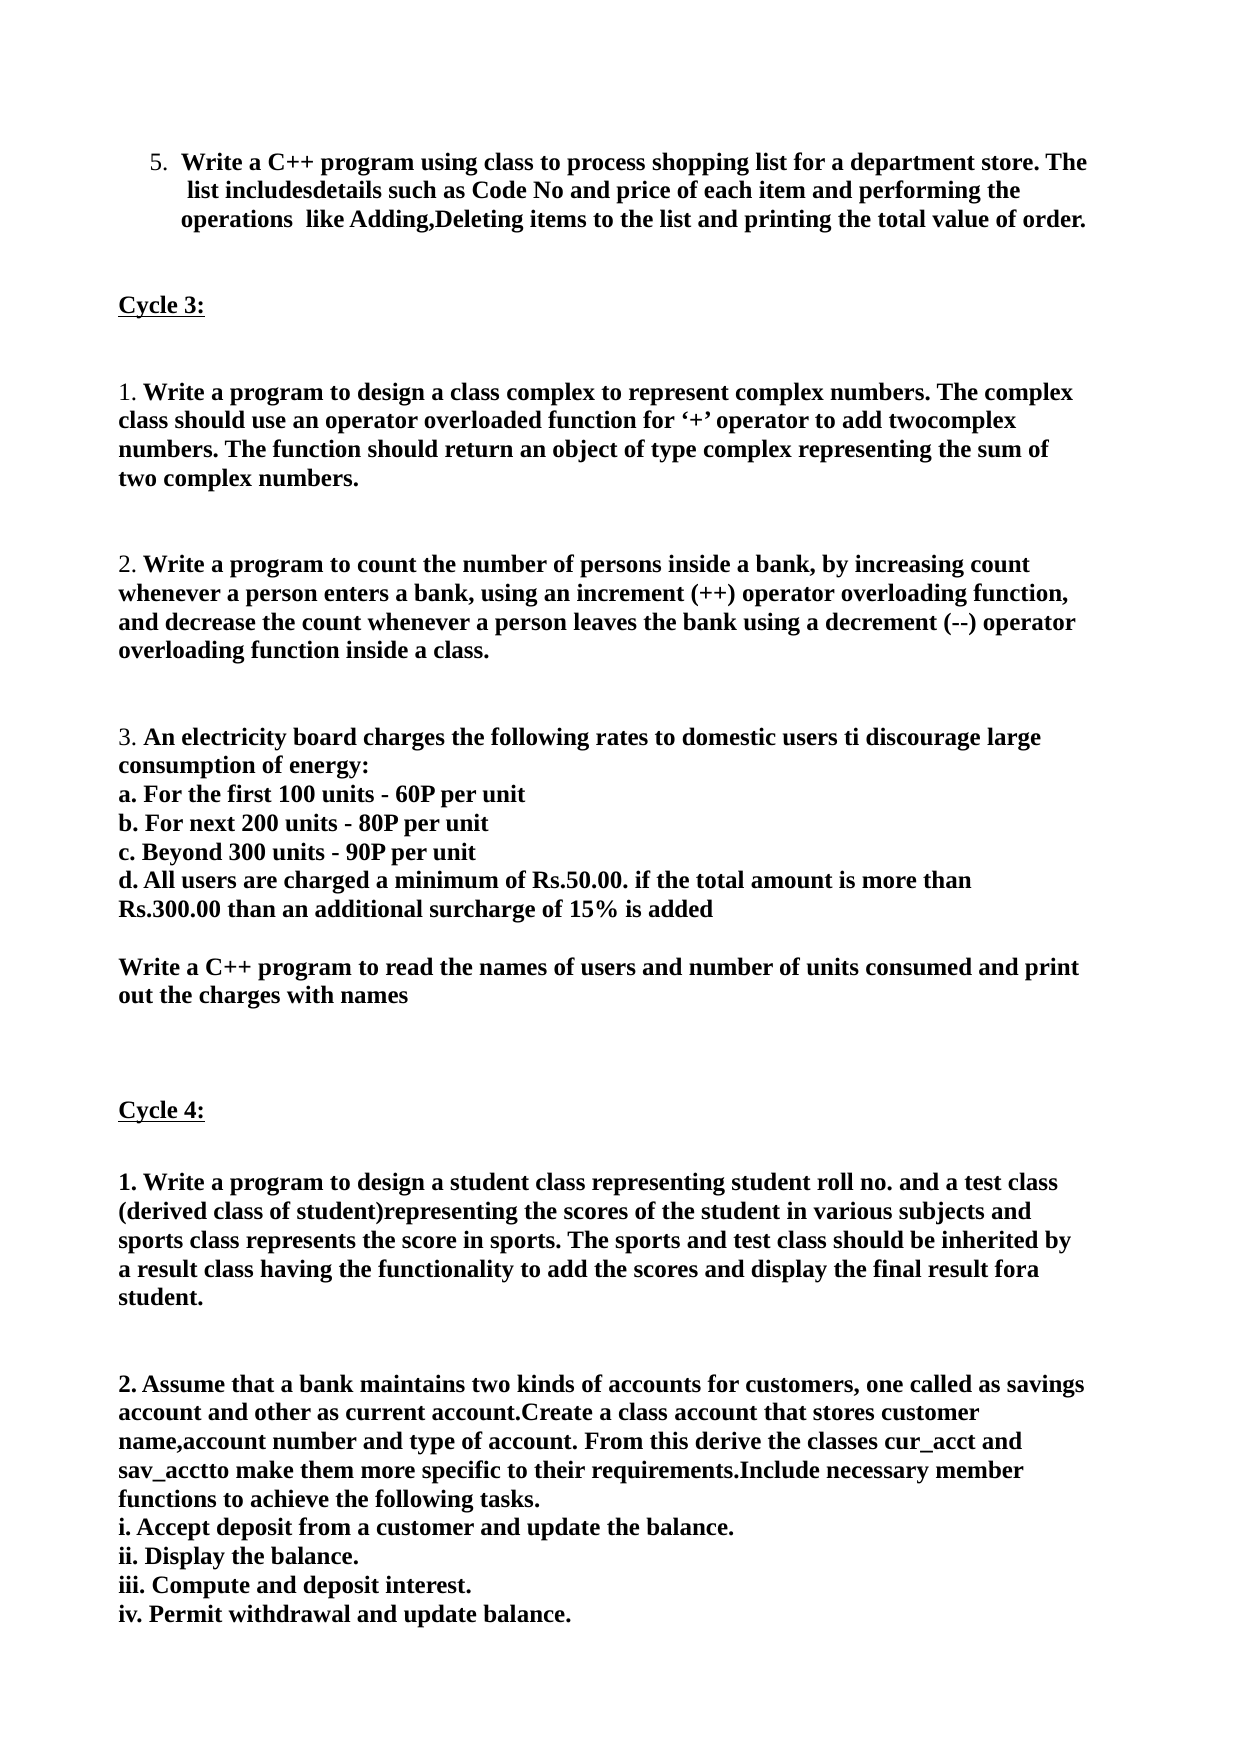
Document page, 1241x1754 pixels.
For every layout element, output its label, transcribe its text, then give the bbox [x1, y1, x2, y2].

list and decrease the count whenever a person leaves the bank using a decrement (--) operator [118, 607, 1122, 636]
list account and other as current account.Create a class account that stores customer [118, 1397, 1122, 1426]
list (derived class of student)representing the scores of the student in various subjects and [118, 1196, 1122, 1225]
text Cycle 3: [118, 291, 1122, 319]
list c. Beyond 300 units - 90P per unit [118, 837, 1122, 866]
list d. All users are charged a minimum of Rs.50.00. if the total amount is more than [118, 866, 1122, 894]
list functions to achieve the following tasks. [118, 1484, 1122, 1512]
list 5. Write a C++ program using class to process shopping list for a department store. The [118, 147, 1122, 176]
list sports class represents the score in sports. The sports and test class should be inherited by [118, 1225, 1122, 1254]
list out the charges with names [118, 981, 1122, 1009]
list iii. Compute and deposit interest. [118, 1570, 1122, 1599]
text Cycle 4: [118, 1096, 1122, 1124]
list 1. Write a program to design a student class representing student roll no. and a test class [118, 1167, 1122, 1196]
list Write a C++ program to read the names of users and number of units consumed and print [118, 952, 1122, 981]
list b. For next 200 units - 80P per unit [118, 808, 1122, 837]
list iv. Permit withdrawal and update balance. [118, 1599, 1122, 1627]
list numbers. The function should return an object of type complex representing the sum of [118, 434, 1122, 463]
list overloading function inside a class. [118, 636, 1122, 664]
list student. [118, 1282, 1122, 1311]
list i. Accept deposit from a customer and update the balance. [118, 1512, 1122, 1541]
list list includesdetails such as Code No and price of each item and performing the [118, 176, 1122, 204]
list a. For the first 100 units - 60P per unit [118, 779, 1122, 808]
list name,account number and type of account. From this derive the classes cur_acct and [118, 1426, 1122, 1455]
list 2. Write a program to count the number of persons inside a bank, by increasing count [118, 549, 1122, 578]
list Rs.300.00 than an additional surcharge of 15% is added [118, 894, 1122, 923]
list two complex numbers. [118, 463, 1122, 492]
list whenever a person enters a bank, using an increment (++) operator overloading function, [118, 578, 1122, 607]
list ii. Display the balance. [118, 1541, 1122, 1570]
list a result class having the functionality to add the scores and display the final result fora [118, 1254, 1122, 1282]
list class should use an operator overloaded function for ‘+’ operator to add twocomplex [118, 406, 1122, 434]
list consumption of energy: [118, 751, 1122, 779]
list sav_acctto make them more specific to their requirements.Include necessary member [118, 1455, 1122, 1484]
list 3. An electricity board charges the following rates to domestic users ti discourage large [118, 722, 1122, 751]
list 1. Write a program to design a class complex to represent complex numbers. The complex [118, 377, 1122, 406]
list operations like Adding,Deleting items to the list and printing the total value of order. [118, 204, 1122, 233]
list 2. Assume that a bank maintains two kinds of accounts for customers, one called as savings [118, 1369, 1122, 1397]
